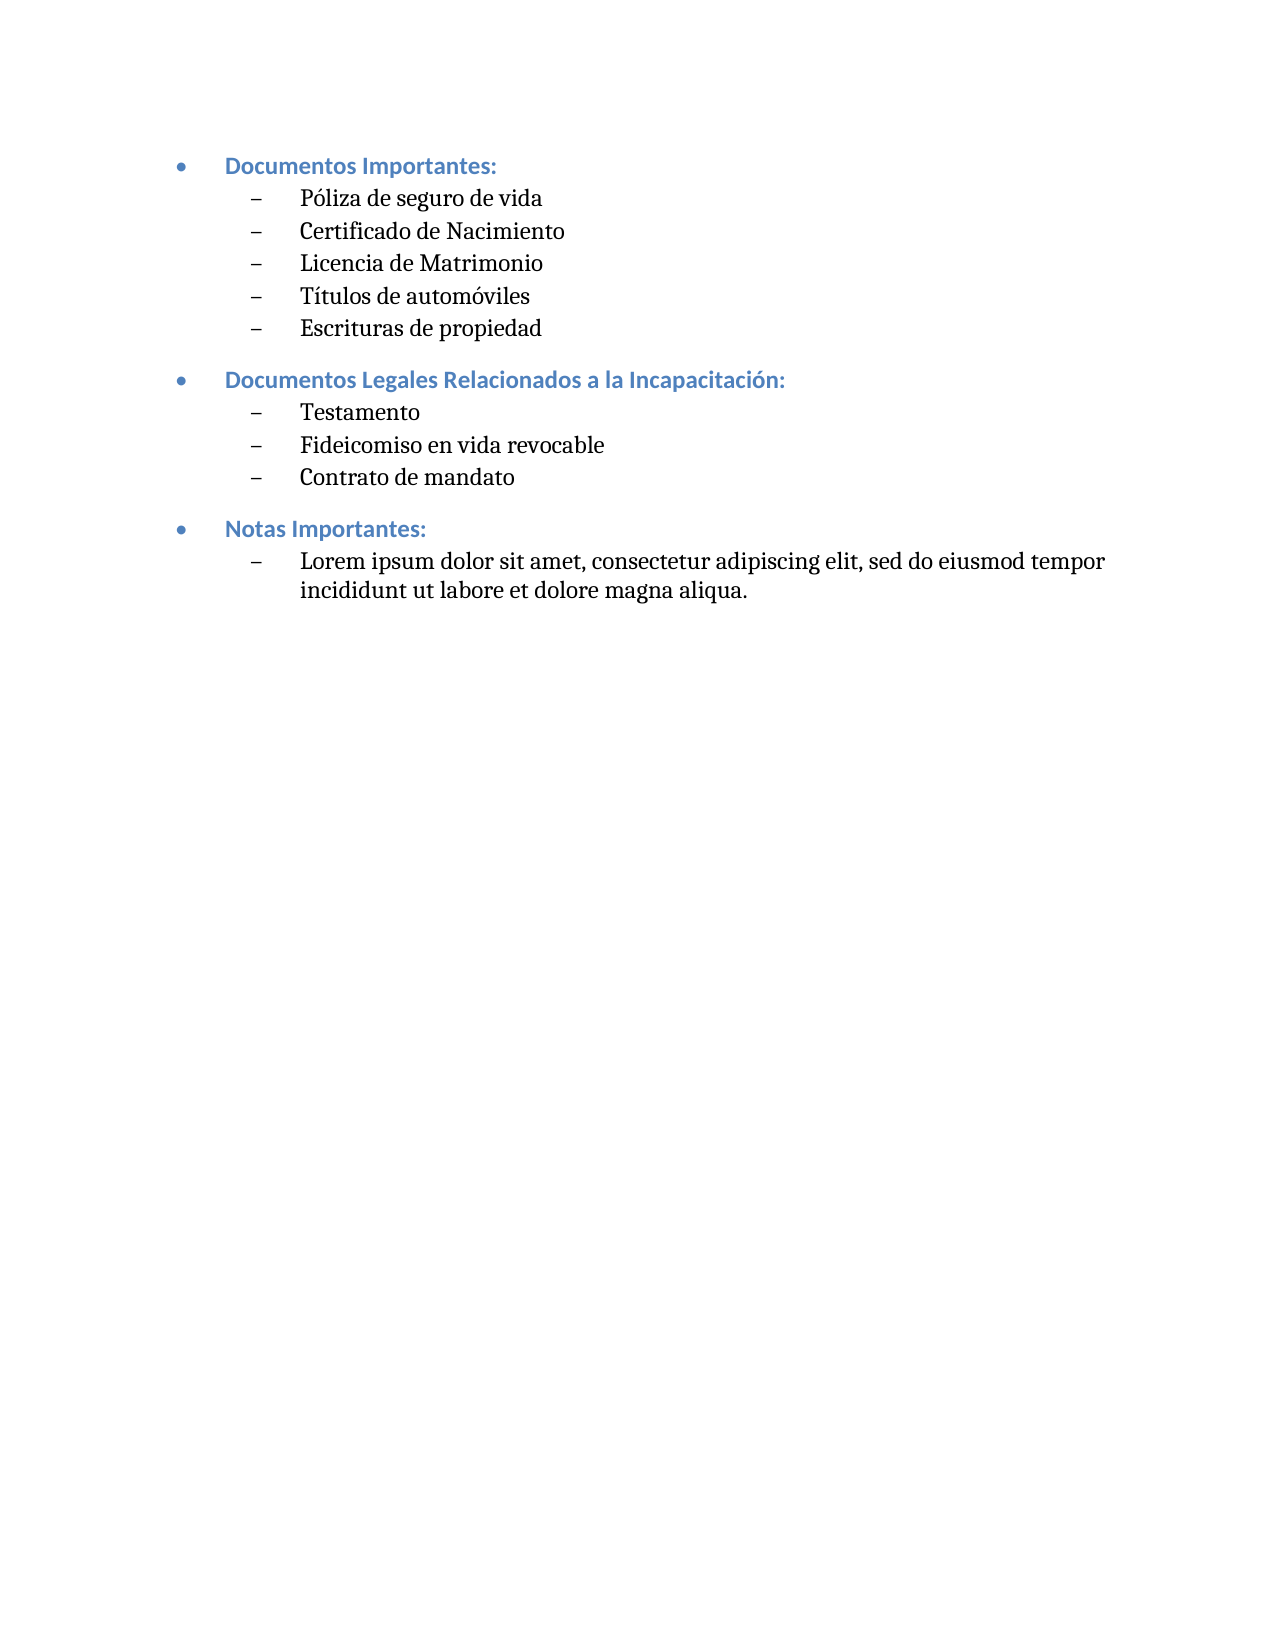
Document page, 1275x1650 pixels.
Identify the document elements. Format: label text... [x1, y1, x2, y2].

list Testamento [250, 398, 1125, 427]
list Certificado de Nacimiento [250, 217, 1125, 246]
list Escrituras de propiedad [250, 314, 1125, 343]
list Póliza de seguro de vida [250, 184, 1125, 213]
list Lorem ipsum dolor sit amet, consectetur adipiscing elit, sed do eiusmod tempor incididunt ut labore et dolore magna aliqua. [250, 547, 1125, 604]
subtitle Notas Importantes: [175, 513, 1125, 543]
list Títulos de automóviles [250, 282, 1125, 311]
list Fideicomiso en vida revocable [250, 431, 1125, 459]
list Licencia de Matrimonio [250, 249, 1125, 278]
subtitle Documentos Importantes: [175, 150, 1125, 181]
list Contrato de mandato [250, 463, 1125, 492]
subtitle Documentos Legales Relacionados a la Incapacitación: [175, 364, 1125, 394]
